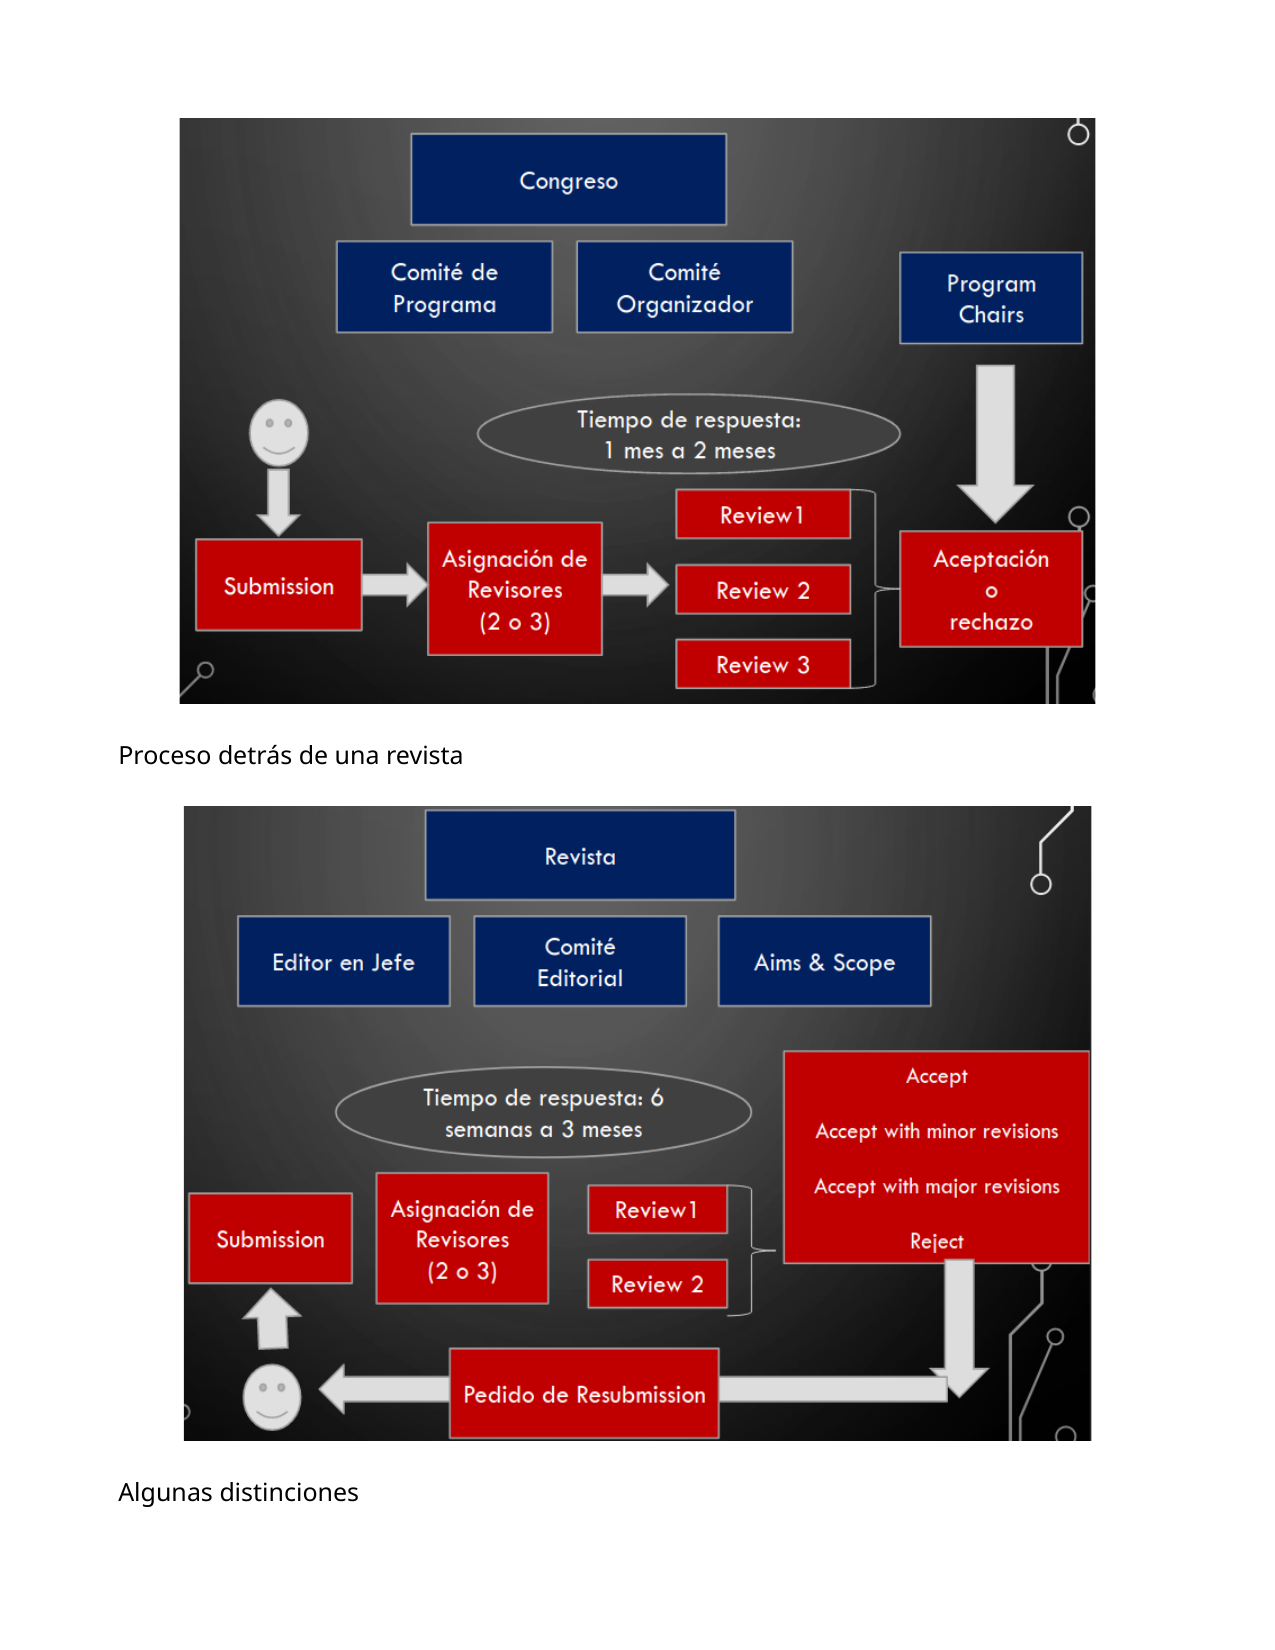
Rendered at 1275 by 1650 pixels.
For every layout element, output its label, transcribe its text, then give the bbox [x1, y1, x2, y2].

picture [183, 806, 1092, 1441]
text Proceso detrás de una revista [118, 738, 1157, 772]
text Algunas distinciones [118, 1475, 1157, 1509]
picture [179, 118, 1096, 704]
